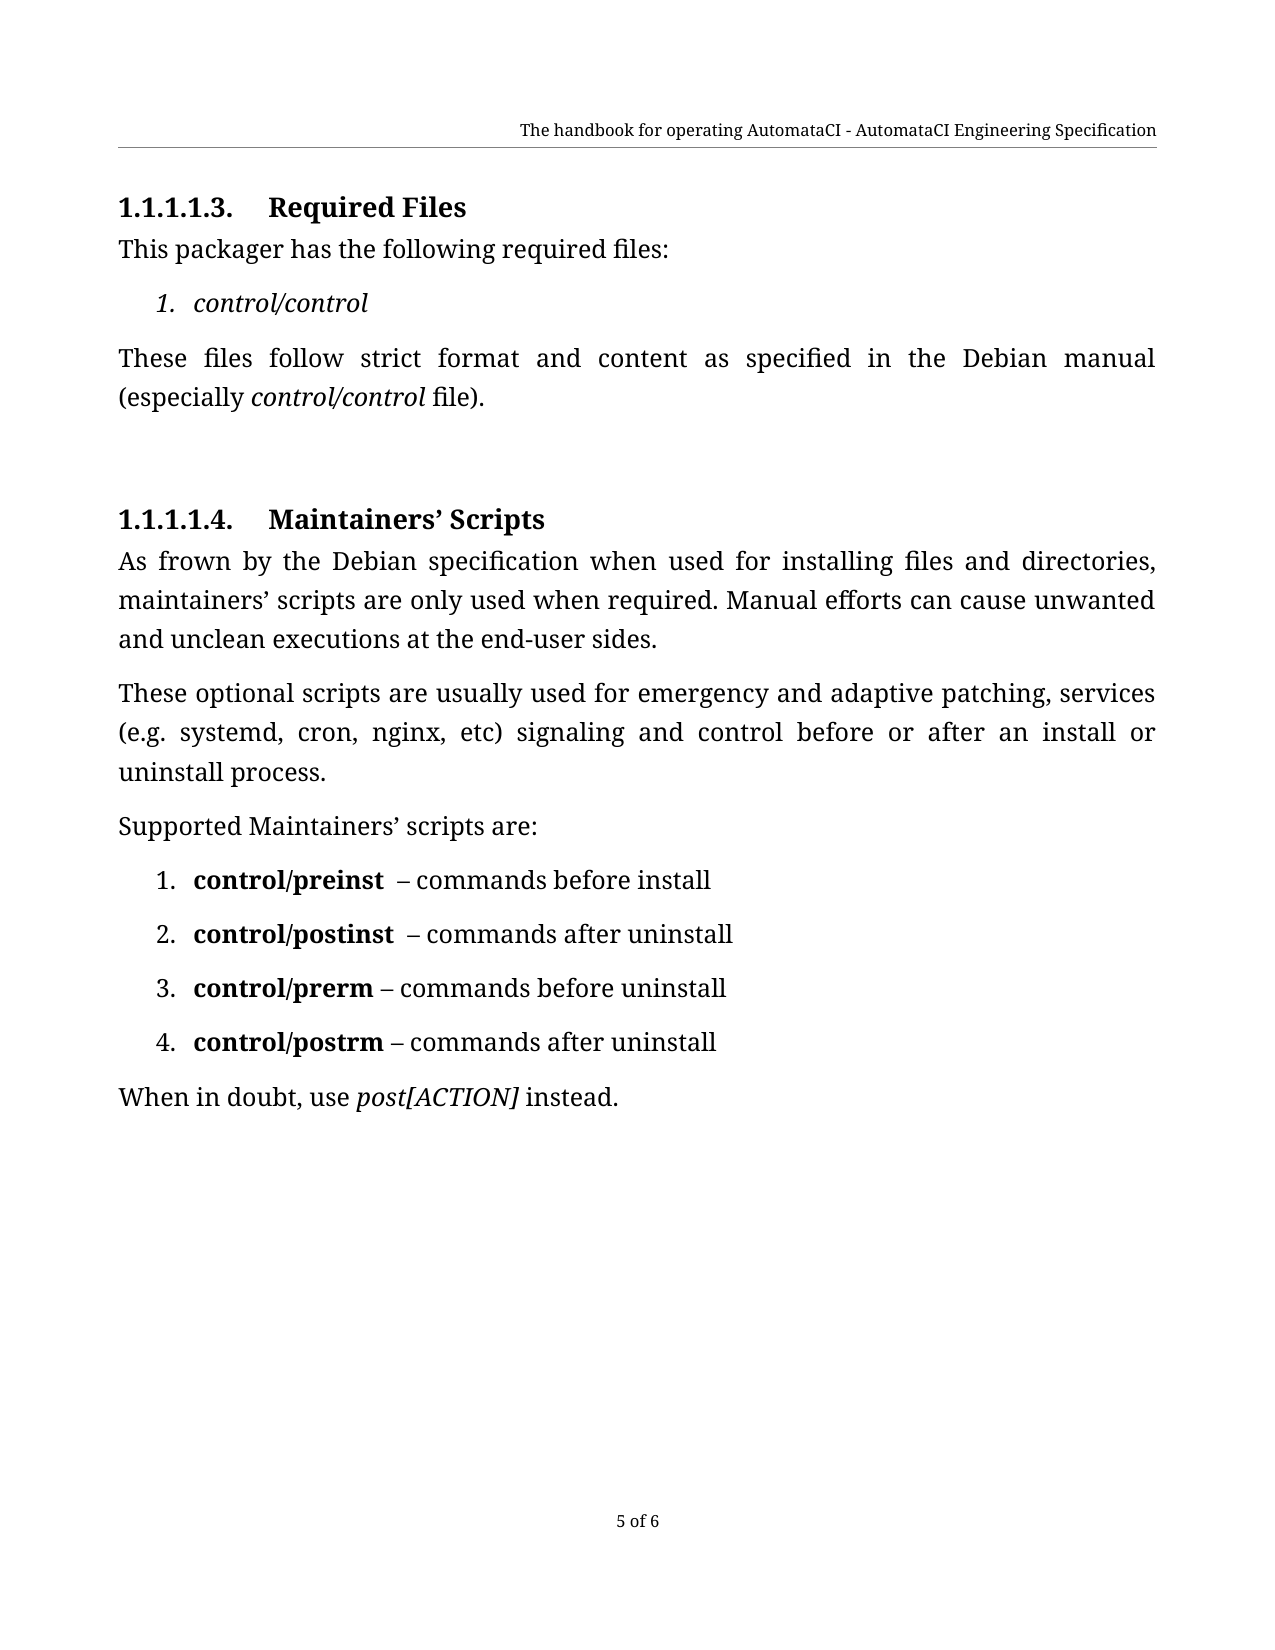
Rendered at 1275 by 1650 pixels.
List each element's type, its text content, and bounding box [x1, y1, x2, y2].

list control/control [156, 286, 1157, 320]
text As frown by the Debian specification when used for installing files and directories, maintainers’ scripts are only used when required. Manual efforts can cause unwanted and unclean executions at the end-user sides. [118, 543, 1157, 656]
list control/postinst – commands after uninstall [156, 917, 1157, 951]
text These files follow strict format and content as specified in the Debian manual (especially control/control file). [118, 340, 1157, 413]
list control/postrm – commands after uninstall [156, 1025, 1157, 1059]
text Supported Maintainers’ scripts are: [118, 808, 1157, 842]
text When in doubt, use post[ACTION] instead. [118, 1079, 1157, 1113]
text These optional scripts are usually used for emergency and adaptive patching, services (e.g. systemd, cron, nginx, etc) signaling and control before or after an install or uninstall process. [118, 676, 1157, 788]
list control/preinst – commands before install [156, 863, 1157, 897]
text This packager has the following required files: [118, 232, 1157, 266]
subtitle Maintainers’ Scripts [118, 500, 1157, 537]
list control/prerm – commands before uninstall [156, 971, 1157, 1005]
subtitle Required Files [118, 189, 1157, 226]
